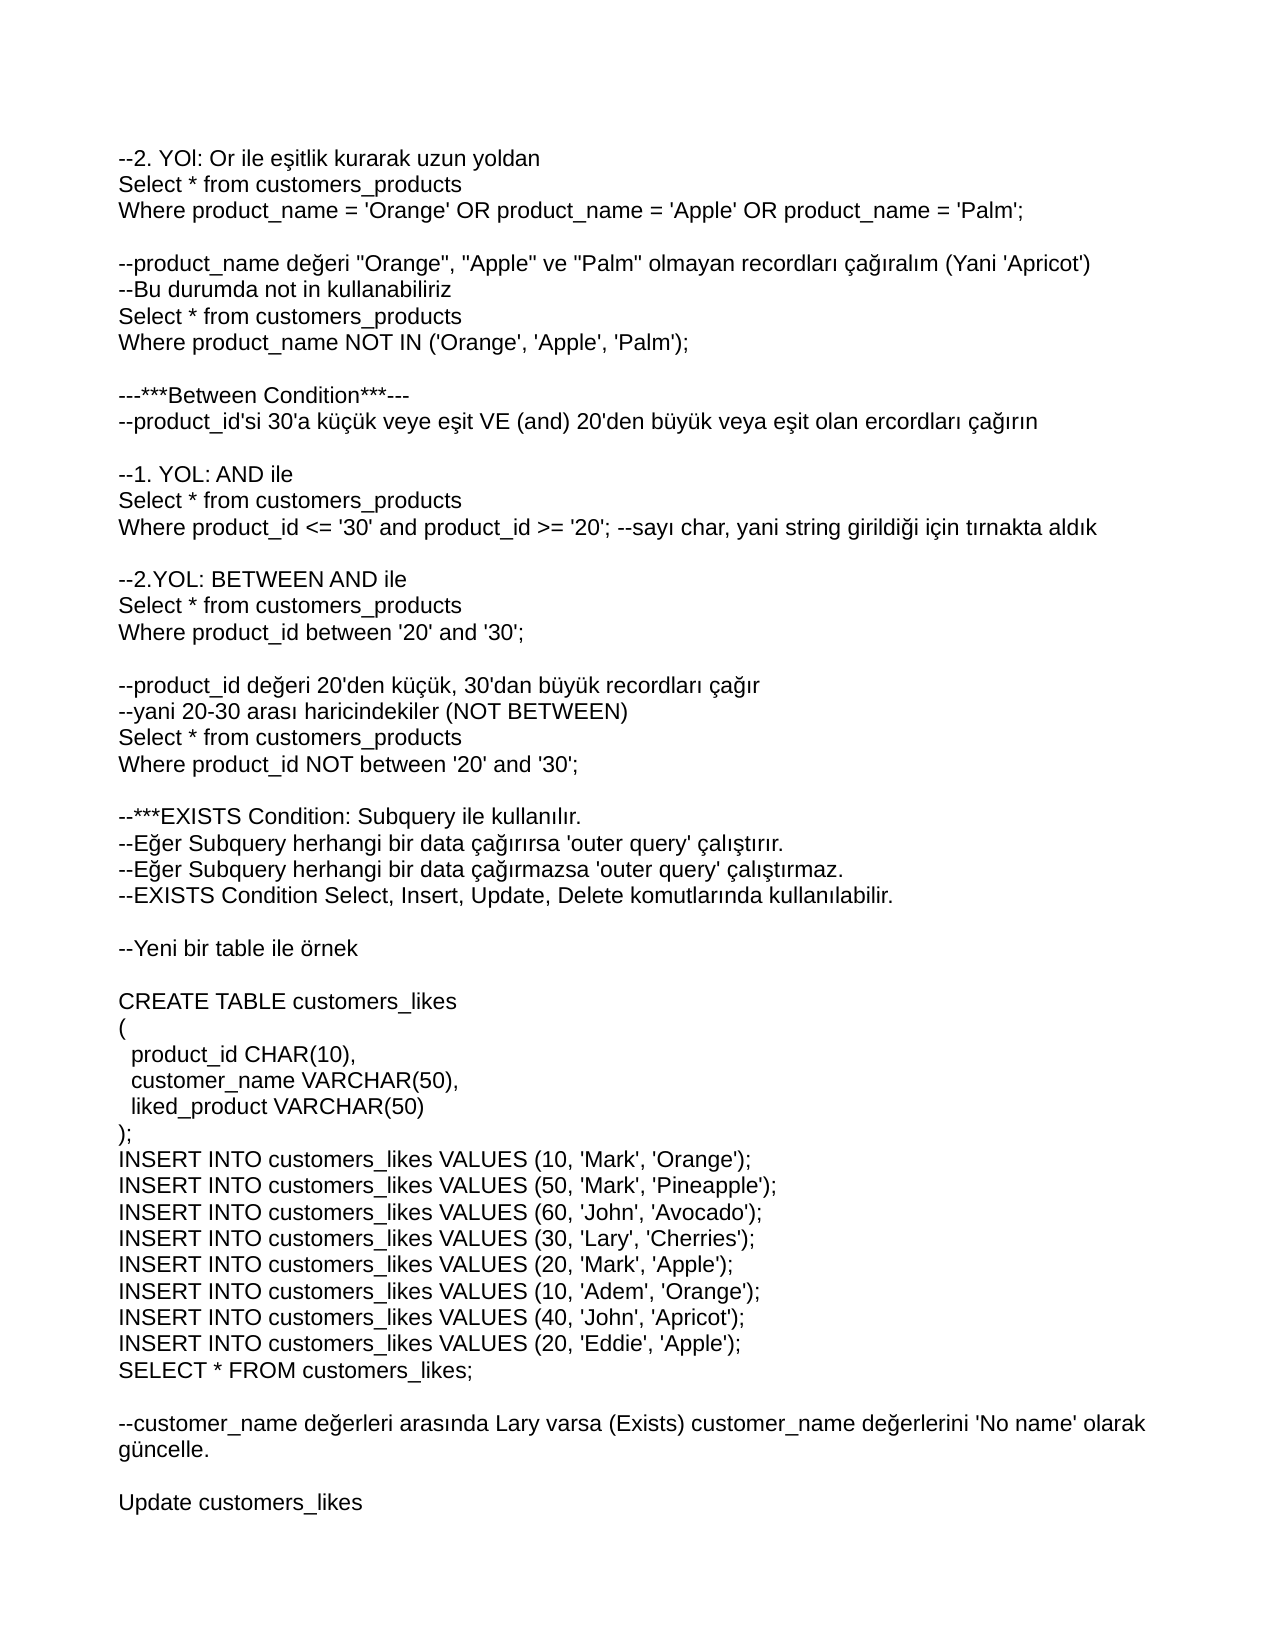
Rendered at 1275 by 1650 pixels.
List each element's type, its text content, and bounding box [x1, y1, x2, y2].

text Select * from customers_products [118, 592, 1157, 619]
text Where product_id between '20' and '30'; [118, 619, 1157, 645]
text --2.YOL: BETWEEN AND ile [118, 566, 1157, 592]
text --customer_name değerleri arasında Lary varsa (Exists) customer_name değerlerini 'No name' olarak güncelle. [118, 1409, 1157, 1462]
text --Eğer Subquery herhangi bir data çağırırsa 'outer query' çalıştırır. [118, 830, 1157, 856]
text CREATE TABLE customers_likes [118, 988, 1157, 1014]
text --yani 20-30 arası haricindekiler (NOT BETWEEN) [118, 698, 1157, 724]
text INSERT INTO customers_likes VALUES (20, 'Mark', 'Apple'); [118, 1251, 1157, 1278]
text INSERT INTO customers_likes VALUES (10, 'Mark', 'Orange'); [118, 1146, 1157, 1172]
text Where product_name NOT IN ('Orange', 'Apple', 'Palm'); [118, 329, 1157, 355]
text --EXISTS Condition Select, Insert, Update, Delete komutlarında kullanılabilir. [118, 882, 1157, 909]
text product_id CHAR(10), [118, 1041, 1157, 1067]
text INSERT INTO customers_likes VALUES (40, 'John', 'Apricot'); [118, 1304, 1157, 1330]
text SELECT * FROM customers_likes; [118, 1357, 1157, 1383]
text Select * from customers_products [118, 487, 1157, 513]
text --product_id'si 30'a küçük veye eşit VE (and) 20'den büyük veya eşit olan ercordları çağırın [118, 408, 1157, 434]
text ); [118, 1119, 1157, 1146]
text INSERT INTO customers_likes VALUES (50, 'Mark', 'Pineapple'); [118, 1172, 1157, 1199]
text Select * from customers_products [118, 303, 1157, 329]
text --***EXISTS Condition: Subquery ile kullanılır. [118, 803, 1157, 830]
text Where product_name = 'Orange' OR product_name = 'Apple' OR product_name = 'Palm'; [118, 197, 1157, 223]
text --Eğer Subquery herhangi bir data çağırmazsa 'outer query' çalıştırmaz. [118, 856, 1157, 882]
text Update customers_likes [118, 1488, 1157, 1515]
text INSERT INTO customers_likes VALUES (60, 'John', 'Avocado'); [118, 1199, 1157, 1225]
text INSERT INTO customers_likes VALUES (30, 'Lary', 'Cherries'); [118, 1225, 1157, 1251]
text --2. YOl: Or ile eşitlik kurarak uzun yoldan [118, 144, 1157, 171]
text ( [118, 1014, 1157, 1041]
text Select * from customers_products [118, 171, 1157, 197]
text Where product_id NOT between '20' and '30'; [118, 751, 1157, 777]
text --product_id değeri 20'den küçük, 30'dan büyük recordları çağır [118, 672, 1157, 698]
text INSERT INTO customers_likes VALUES (20, 'Eddie', 'Apple'); [118, 1330, 1157, 1357]
text --Bu durumda not in kullanabiliriz [118, 276, 1157, 303]
text --Yeni bir table ile örnek [118, 935, 1157, 961]
text liked_product VARCHAR(50) [118, 1093, 1157, 1119]
text INSERT INTO customers_likes VALUES (10, 'Adem', 'Orange'); [118, 1278, 1157, 1304]
text --1. YOL: AND ile [118, 461, 1157, 487]
text Select * from customers_products [118, 724, 1157, 751]
text ---***Between Condition***--- [118, 382, 1157, 408]
text --product_name değeri "Orange", "Apple" ve "Palm" olmayan recordları çağıralım (Yani 'Apricot') [118, 250, 1157, 276]
text Where product_id <= '30' and product_id >= '20'; --sayı char, yani string girildiği için tırnakta aldık [118, 513, 1157, 540]
text customer_name VARCHAR(50), [118, 1067, 1157, 1093]
